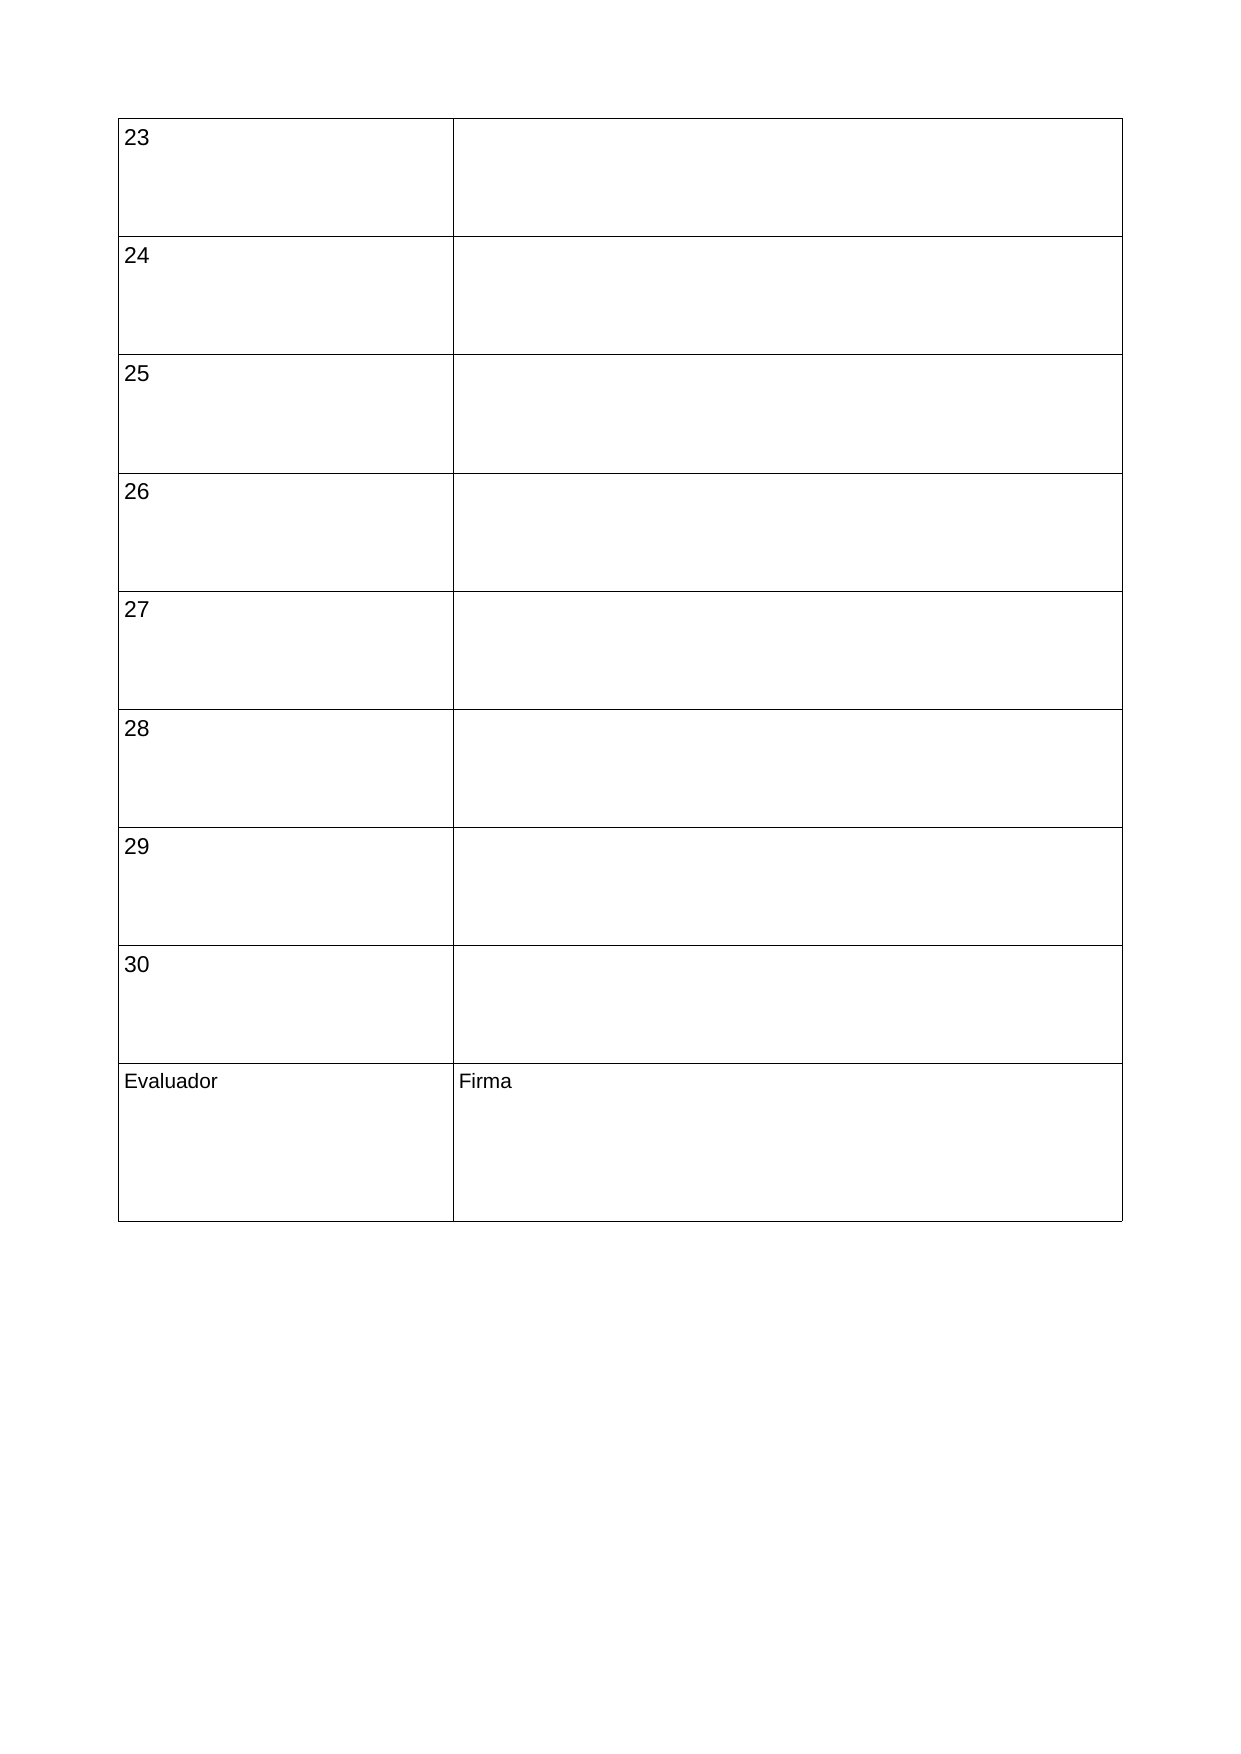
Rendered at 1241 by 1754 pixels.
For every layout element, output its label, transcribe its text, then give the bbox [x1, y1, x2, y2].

table_cell 30 [119, 946, 453, 1063]
table_cell 24 [119, 237, 453, 354]
table_cell [454, 710, 1122, 827]
table_cell Evaluador [119, 1064, 453, 1221]
table_cell [454, 474, 1122, 591]
table_cell 26 [119, 474, 453, 591]
table_cell 29 [119, 828, 453, 945]
table_cell 27 [119, 592, 453, 709]
table_cell [454, 355, 1122, 472]
table_cell 28 [119, 710, 453, 827]
table_cell [454, 237, 1122, 354]
table_cell [454, 946, 1122, 1063]
table_cell [454, 828, 1122, 945]
table_cell Firma [454, 1064, 1122, 1221]
table_cell [454, 592, 1122, 709]
table_cell [454, 119, 1122, 236]
table_cell 23 [119, 119, 453, 236]
table_cell 25 [119, 355, 453, 472]
